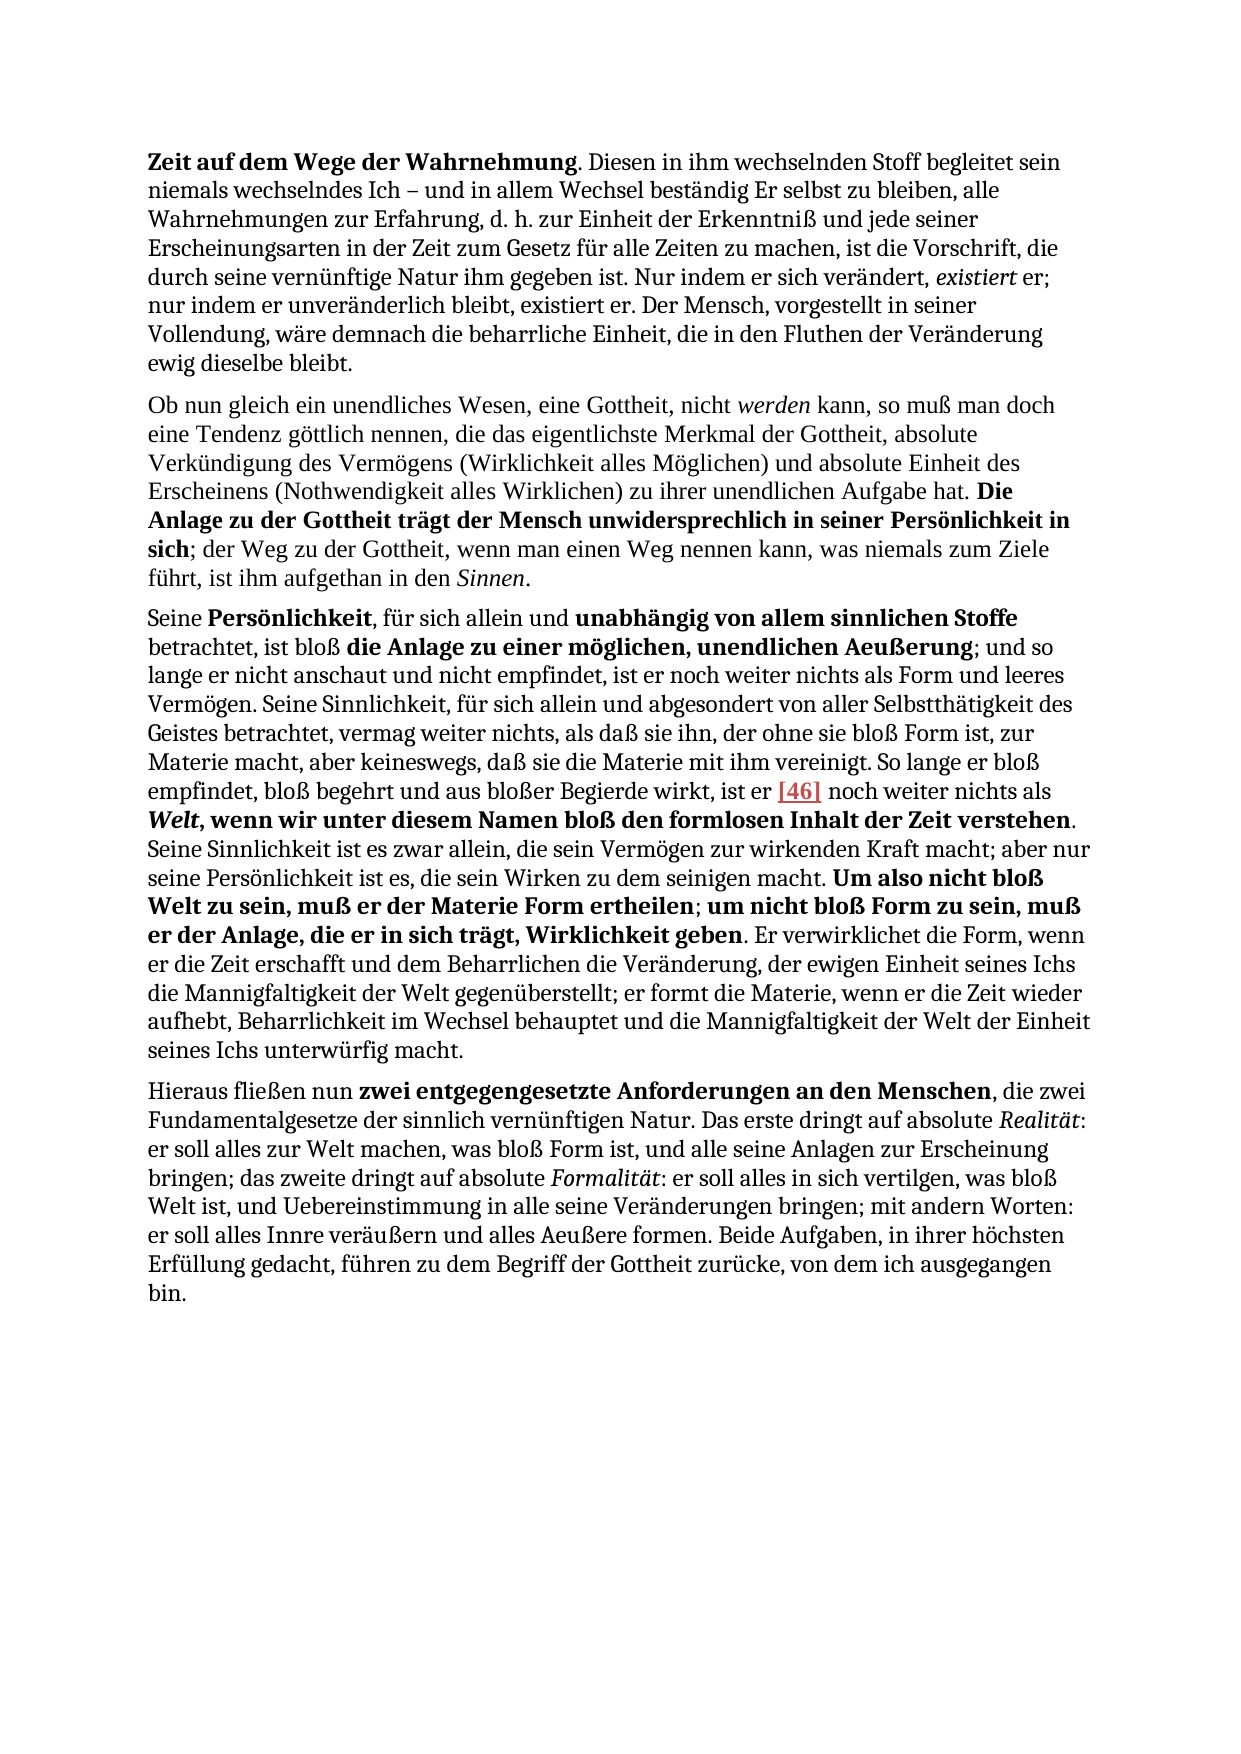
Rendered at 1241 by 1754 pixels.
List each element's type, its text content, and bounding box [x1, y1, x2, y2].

text Zeit auf dem Wege der Wahrnehmung. Diesen in ihm wechselnden Stoff begleitet sein niemals wechselndes Ich – und in allem Wechsel beständig Er selbst zu bleiben, alle Wahrnehmungen zur Erfahrung, d. h. zur Einheit der Erkenntniß und jede seiner Erscheinungsarten in der Zeit zum Gesetz für alle Zeiten zu machen, ist die Vorschrift, die durch seine vernünftige Natur ihm gegeben ist. Nur indem er sich verändert, existiert er; nur indem er unveränderlich bleibt, existiert er. Der Mensch, vorgestellt in seiner Vollendung, wäre demnach die beharrliche Einheit, die in den Fluthen der Veränderung ewig dieselbe bleibt. [148, 148, 1092, 378]
text Ob nun gleich ein unendliches Wesen, eine Gottheit, nicht werden kann, so muß man doch eine Tendenz göttlich nennen, die das eigentlichste Merkmal der Gottheit, absolute Verkündigung des Vermögens (Wirklichkeit alles Möglichen) und absolute Einheit des Erscheinens (Nothwendigkeit alles Wirklichen) zu ihrer unendlichen Aufgabe hat. Die Anlage zu der Gottheit trägt der Mensch unwidersprechlich in seiner Persönlichkeit in sich; der Weg zu der Gottheit, wenn man einen Weg nennen kann, was niemals zum Ziele führt, ist ihm aufgethan in den Sinnen. [148, 390, 1092, 591]
text Hieraus fließen nun zwei entgegengesetzte Anforderungen an den Menschen, die zwei Fundamentalgesetze der sinnlich vernünftigen Natur. Das erste dringt auf absolute Realität: er soll alles zur Welt machen, was bloß Form ist, und alle seine Anlagen zur Erscheinung bringen; das zweite dringt auf absolute Formalität: er soll alles in sich vertilgen, was bloß Welt ist, und Uebereinstimmung in alle seine Veränderungen bringen; mit andern Worten: er soll alles Innre veräußern und alles Aeußere formen. Beide Aufgaben, in ihrer höchsten Erfüllung gedacht, führen zu dem Begriff der Gottheit zurücke, von dem ich ausgegangen bin. [148, 1077, 1092, 1307]
text Seine Persönlichkeit, für sich allein und unabhängig von allem sinnlichen Stoffe betrachtet, ist bloß die Anlage zu einer möglichen, unendlichen Aeußerung; und so lange er nicht anschaut und nicht empfindet, ist er noch weiter nichts als Form und leeres Vermögen. Seine Sinnlichkeit, für sich allein und abgesondert von aller Selbstthätigkeit des Geistes betrachtet, vermag weiter nichts, als daß sie ihn, der ohne sie bloß Form ist, zur Materie macht, aber keineswegs, daß sie die Materie mit ihm vereinigt. So lange er bloß empfindet, bloß begehrt und aus bloßer Begierde wirkt, ist er [46] noch weiter nichts als Welt, wenn wir unter diesem Namen bloß den formlosen Inhalt der Zeit verstehen. Seine Sinnlichkeit ist es zwar allein, die sein Vermögen zur wirkenden Kraft macht; aber nur seine Persönlichkeit ist es, die sein Wirken zu dem seinigen macht. Um also nicht bloß Welt zu sein, muß er der Materie Form ertheilen; um nicht bloß Form zu sein, muß er der Anlage, die er in sich trägt, Wirklichkeit geben. Er verwirklichet die Form, wenn er die Zeit erschafft und dem Beharrlichen die Veränderung, der ewigen Einheit seines Ichs die Mannigfaltigkeit der Welt gegenüberstellt; er formt die Materie, wenn er die Zeit wieder aufhebt, Beharrlichkeit im Wechsel behauptet und die Mannigfaltigkeit der Welt der Einheit seines Ichs unterwürfig macht. [148, 604, 1092, 1065]
